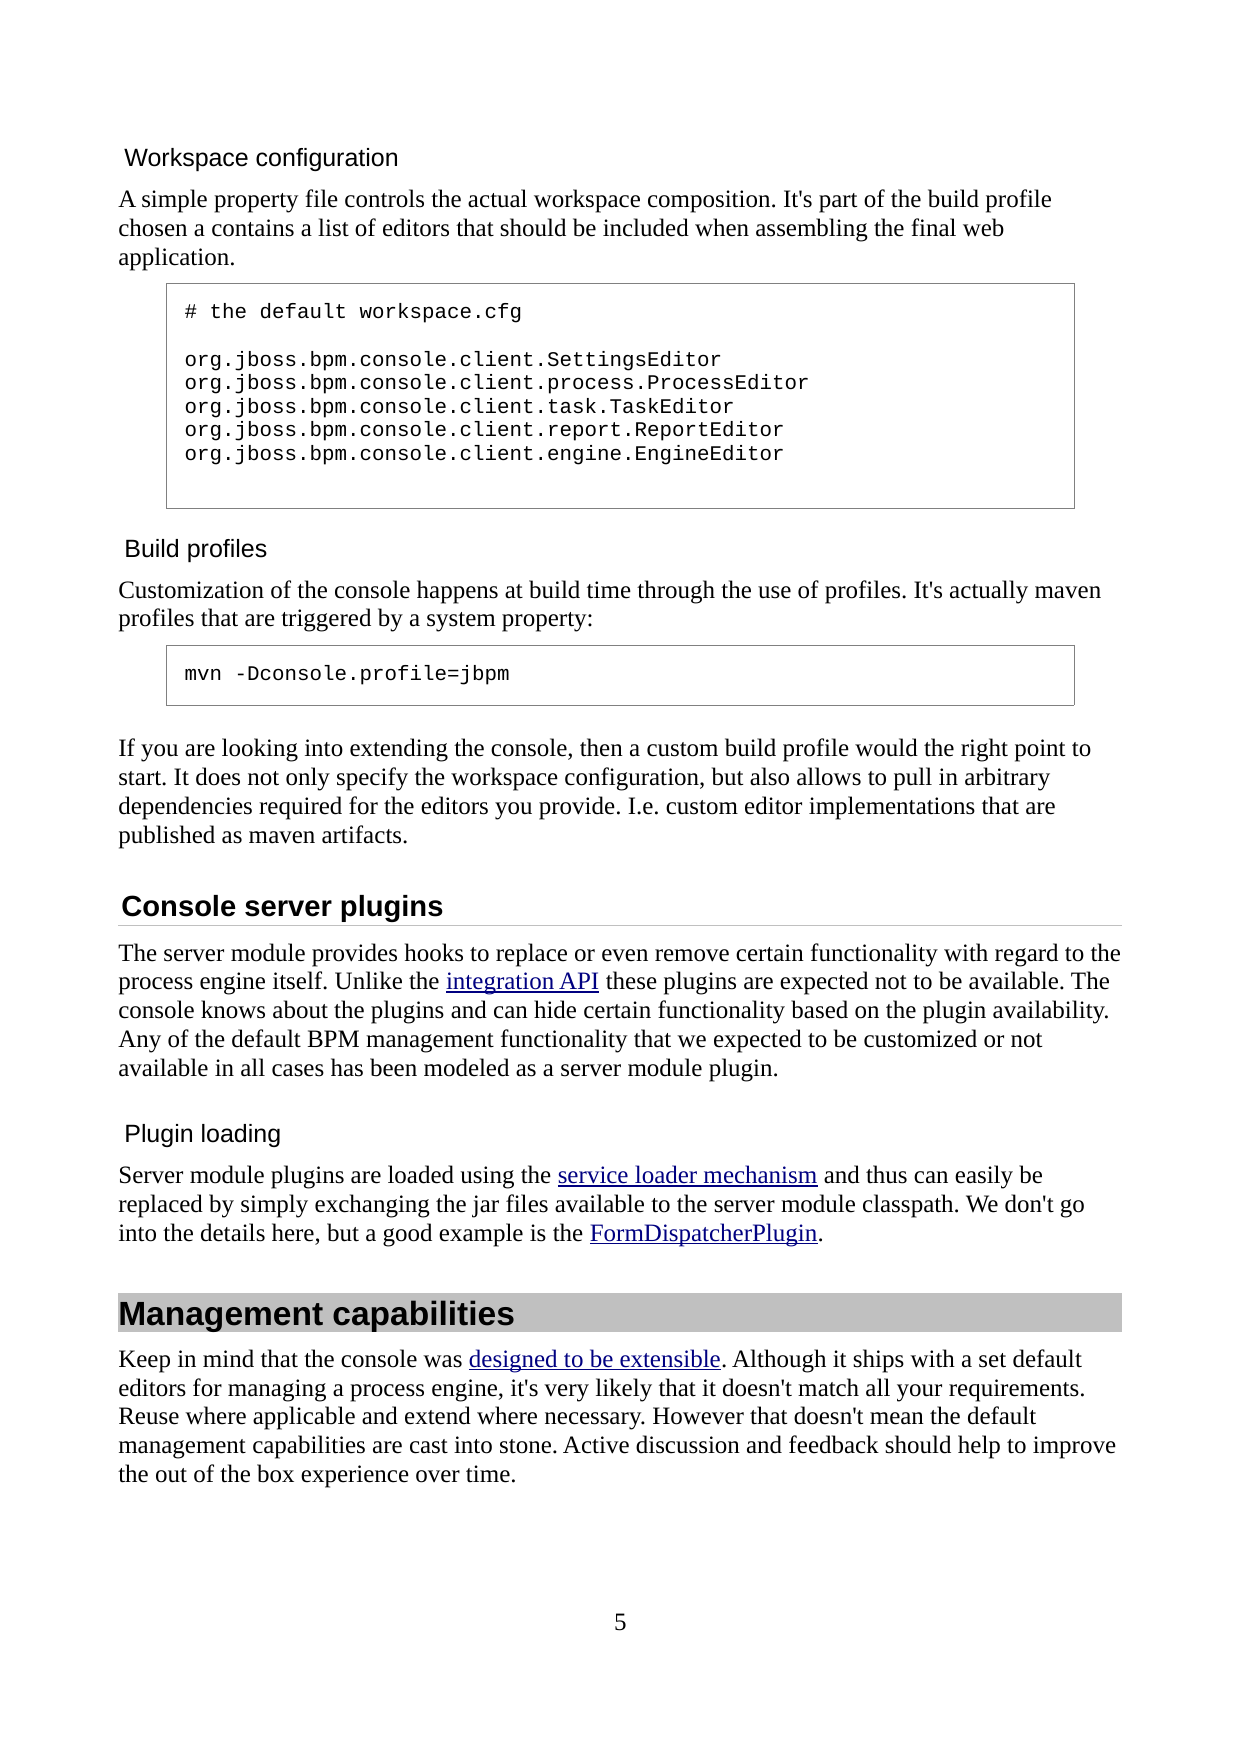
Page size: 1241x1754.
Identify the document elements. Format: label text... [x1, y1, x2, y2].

text If you are looking into extending the console, then a custom build profile would the right point to start. It does not only specify the workspace configuration, but also allows to pull in arbitrary dependencies required for the editors you provide. I.e. custom editor implementations that are published as maven artifacts. [118, 733, 1122, 848]
subtitle Management capabilities [118, 1293, 1122, 1332]
text Server module plugins are loaded using the service loader mechanism and thus can easily be replaced by simply exchanging the jar files available to the server module classpath. We don't go into the details here, but a good example is the FormDispatcherPlugin. [118, 1160, 1122, 1246]
subtitle Workspace configuration [124, 143, 1122, 172]
subtitle Build profiles [124, 533, 1122, 562]
text # the default workspace.cfg [167, 284, 1074, 325]
subtitle Console server plugins [118, 886, 1122, 925]
subtitle Plugin loading [124, 1119, 1122, 1148]
text A simple property file controls the actual workspace composition. It's part of the build profile chosen a contains a list of editors that should be included when assembling the final web application. [118, 184, 1122, 271]
text Customization of the console happens at build time through the use of profiles. It's actually maven profiles that are triggered by a system property: [118, 575, 1122, 632]
text mvn -Dconsole.profile=jbpm [167, 646, 1074, 705]
text org.jboss.bpm.console.client.SettingsEditor org.jboss.bpm.console.client.process.ProcessEditor org.jboss.bpm.console.client.task.TaskEditor org.jboss.bpm.console.client.report.ReportEditor org.jboss.bpm.console.client.engine.EngineEditor [167, 330, 1074, 467]
text The server module provides hooks to replace or even remove certain functionality with regard to the process engine itself. Unlike the integration API these plugins are expected not to be available. The console knows about the plugins and can hide certain functionality based on the plugin availability. Any of the default BPM management functionality that we expected to be customized or not available in all cases has been modeled as a server module plugin. [118, 938, 1122, 1081]
text Keep in mind that the console was designed to be extensible. Although it ships with a set default editors for managing a process engine, it's very likely that it doesn't match all your requirements. Reuse where applicable and extend where necessary. However that doesn't mean the default management capabilities are cast into stone. Active discussion and feedback should help to improve the out of the box experience over time. [118, 1344, 1122, 1488]
